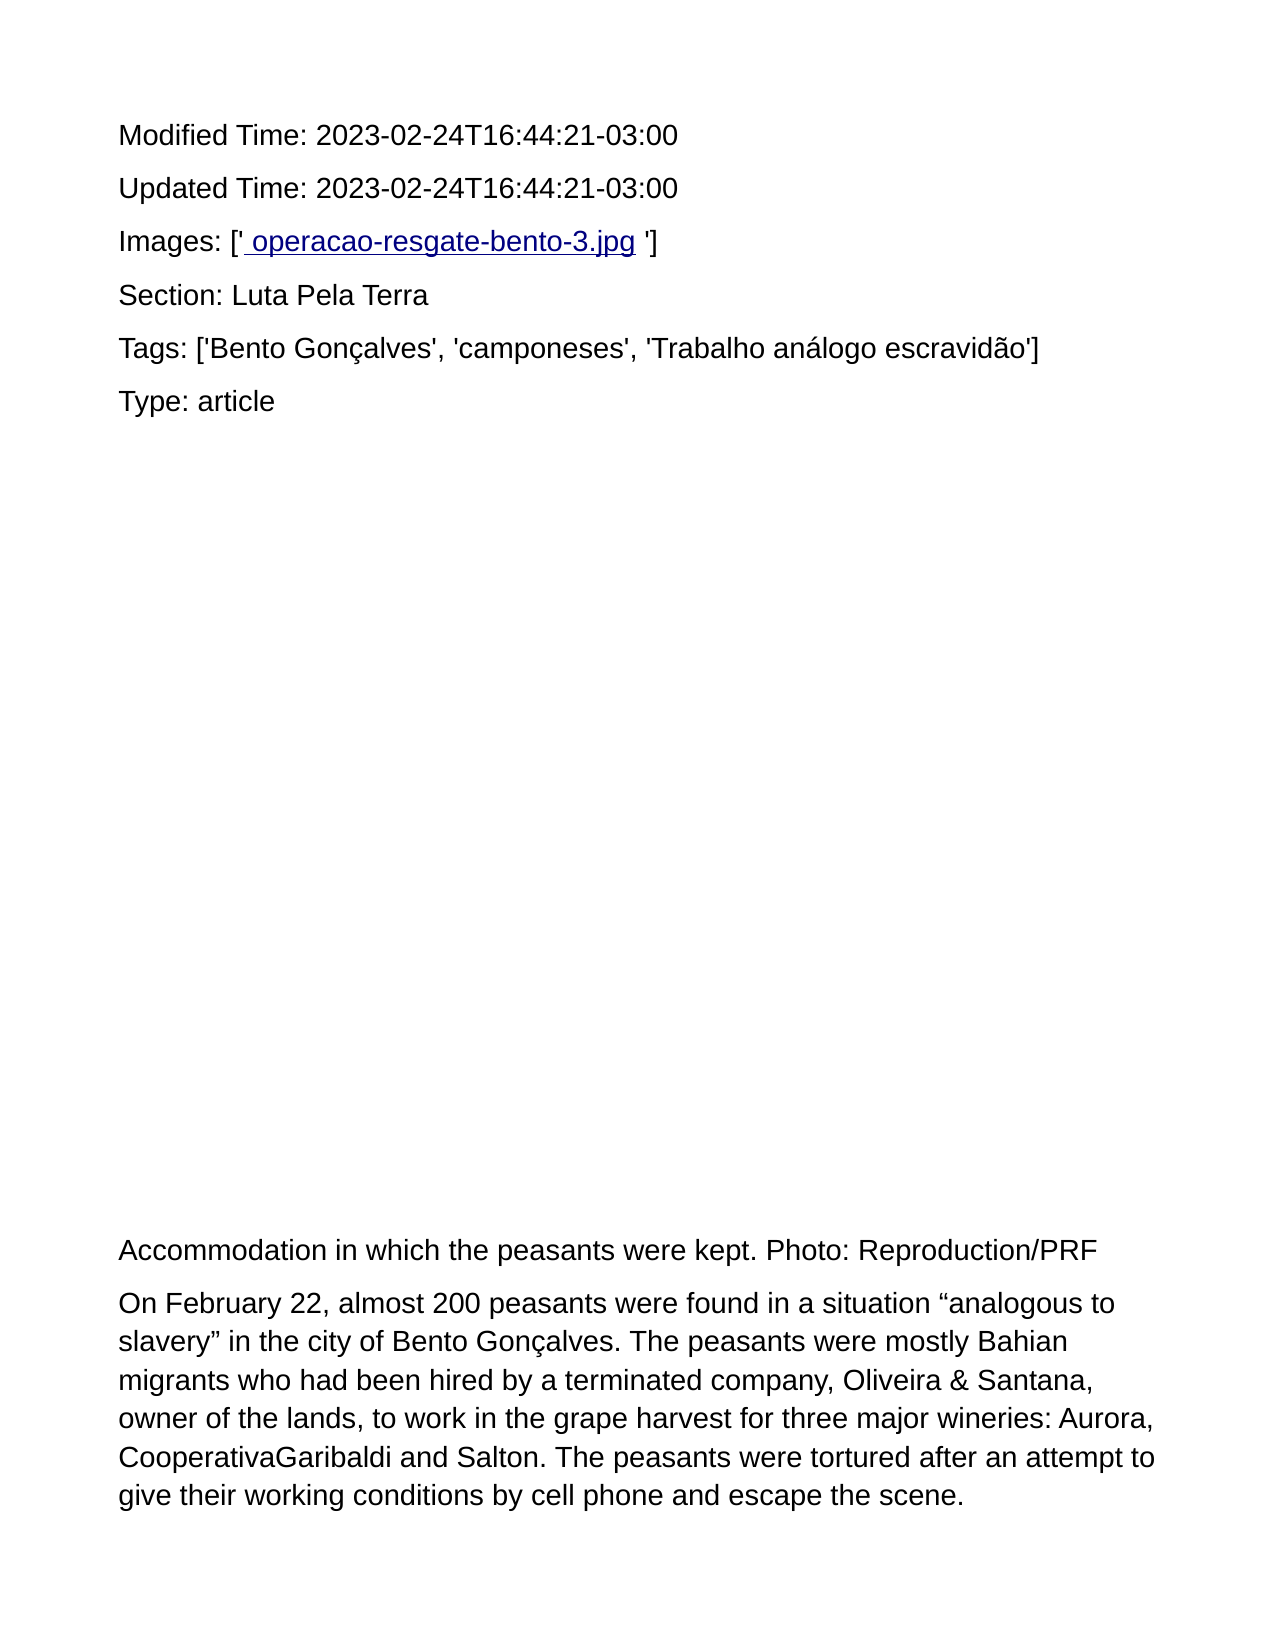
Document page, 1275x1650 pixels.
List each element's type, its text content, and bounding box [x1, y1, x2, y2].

text Section: Luta Pela Terra [118, 277, 1157, 311]
text Type: article [118, 384, 1157, 417]
text Tags: ['Bento Gonçalves', 'camponeses', 'Trabalho análogo escravidão'] [118, 331, 1157, 364]
text On February 22, almost 200 peasants were found in a situation “analogous to slavery” in the city of Bento Gonçalves. The peasants were mostly Bahian migrants who had been hired by a terminated company, Oliveira & Santana, owner of the lands, to work in the grape harvest for three major wineries: Aurora, CooperativaGaribaldi and Salton. The peasants were tortured after an attempt to give their working conditions by cell phone and escape the scene. [118, 1286, 1157, 1512]
text Updated Time: 2023-02-24T16:44:21-03:00 [118, 171, 1157, 205]
text Images: [' operacao-resgate-bento-3.jpg '] [118, 224, 1157, 258]
text Accommodation in which the peasants were kept. Photo: Reproduction/PRF [118, 437, 1157, 1266]
text Modified Time: 2023-02-24T16:44:21-03:00 [118, 118, 1157, 152]
